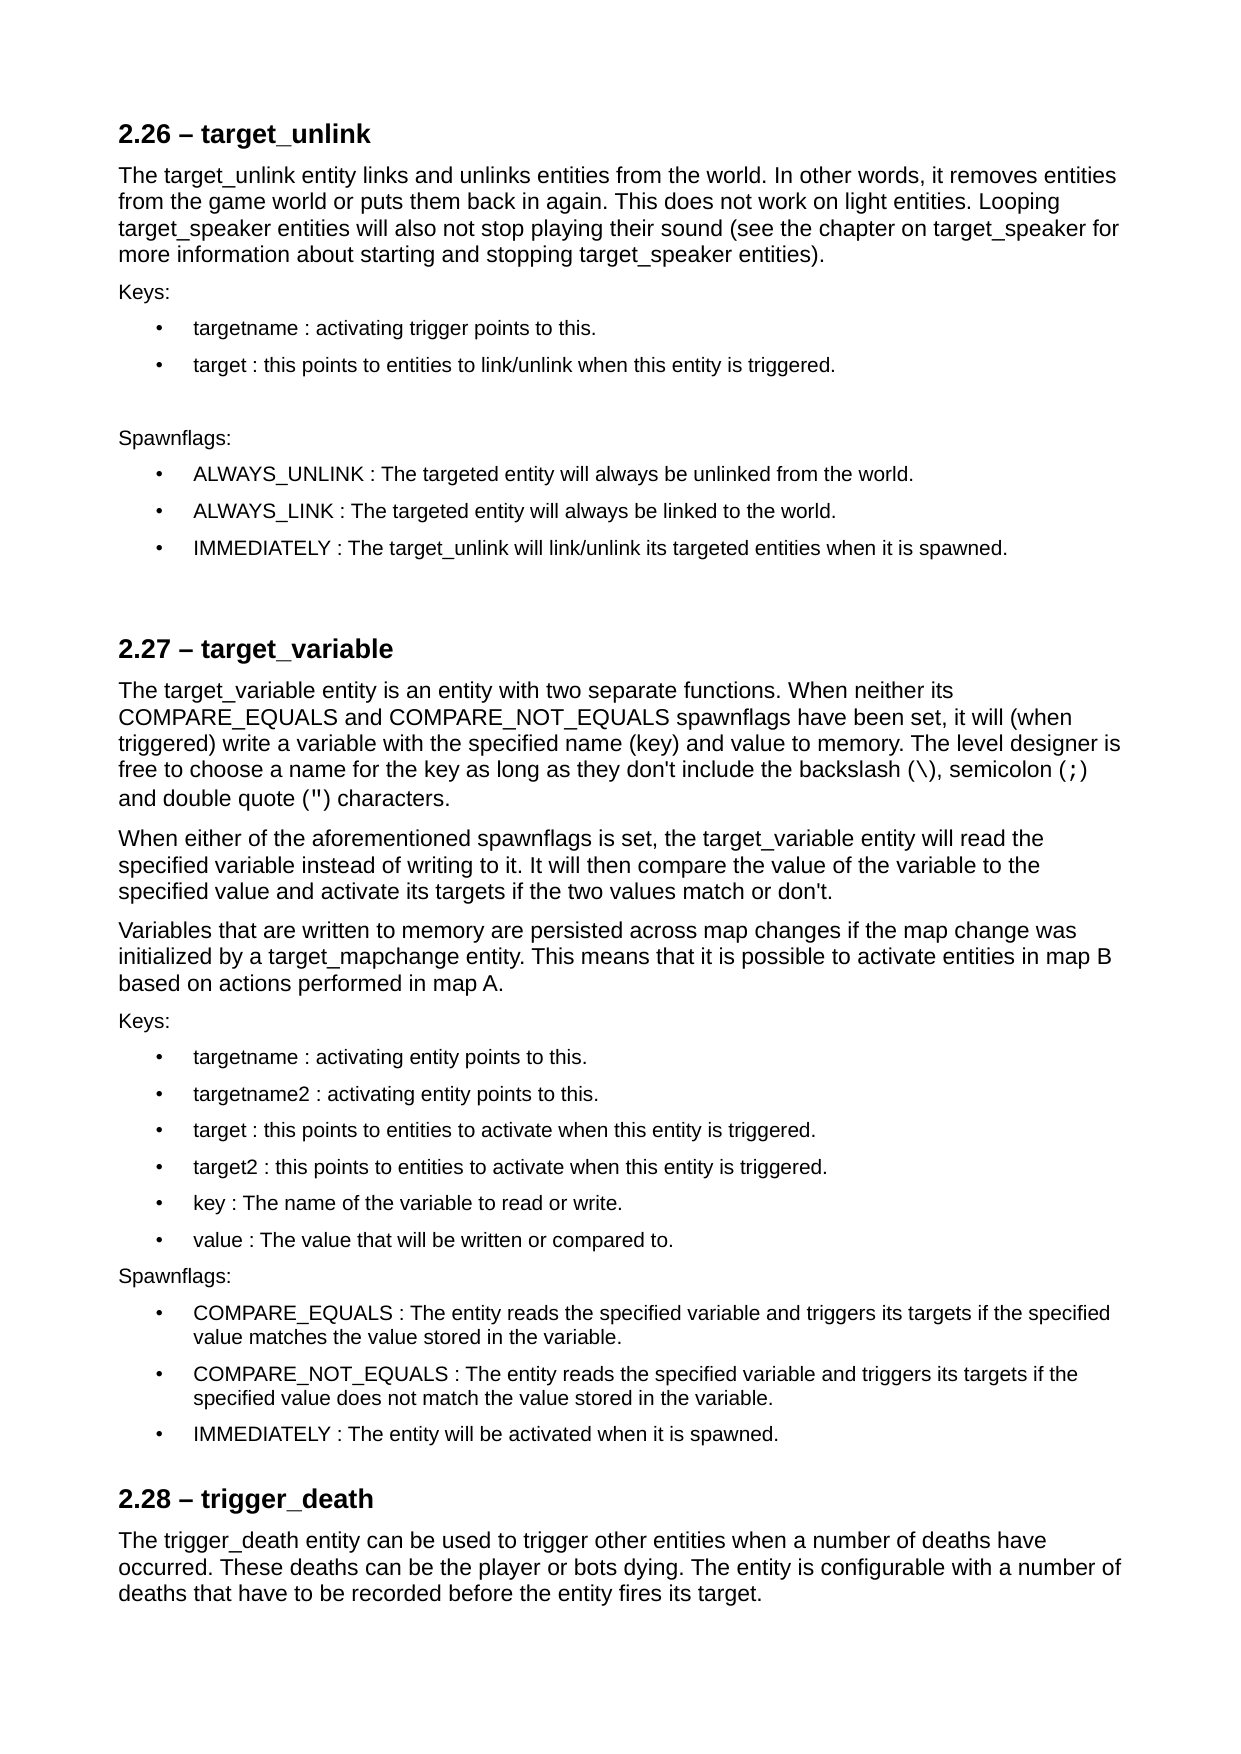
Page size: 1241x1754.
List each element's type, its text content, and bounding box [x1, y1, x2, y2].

subtitle 2.28 – trigger_death [118, 1483, 1122, 1515]
list ALWAYS_UNLINK : The targeted entity will always be unlinked from the world. [156, 462, 1122, 486]
text The target_unlink entity links and unlinks entities from the world. In other words, it removes entities from the game world or puts them back in again. This does not work on light entities. Looping target_speaker entities will also not stop playing their sound (see the chapter on target_speaker for more information about starting and stopping target_speaker entities). [118, 162, 1122, 267]
subtitle 2.27 – target_variable [118, 633, 1122, 665]
list COMPARE_NOT_EQUALS : The entity reads the specified variable and triggers its targets if the specified value does not match the value stored in the variable. [156, 1361, 1122, 1409]
list target : this points to entities to activate when this entity is triggered. [156, 1118, 1122, 1142]
list target : this points to entities to link/unlink when this entity is triggered. [156, 353, 1122, 377]
text The target_variable entity is an entity with two separate functions. When neither its COMPARE_EQUALS and COMPARE_NOT_EQUALS spawnflags have been set, it will (when triggered) write a variable with the specified name (key) and value to memory. The level designer is free to choose a name for the key as long as they don't include the backslash (\), semicolon (;) and double quote (") characters. [118, 677, 1122, 813]
list ALWAYS_LINK : The targeted entity will always be linked to the world. [156, 499, 1122, 523]
text When either of the aforementioned spawnflags is set, the target_variable entity will read the specified variable instead of writing to it. It will then compare the value of the variable to the specified value and activate its targets if the two values match or don't. [118, 825, 1122, 904]
list IMMEDIATELY : The target_unlink will link/unlink its targeted entities when it is spawned. [156, 535, 1122, 559]
text Keys: [118, 1008, 1122, 1032]
list value : The value that will be written or compared to. [156, 1228, 1122, 1252]
text Spawnflags: [118, 426, 1122, 450]
list target2 : this points to entities to activate when this entity is triggered. [156, 1155, 1122, 1179]
subtitle 2.26 – target_unlink [118, 118, 1122, 149]
list targetname2 : activating entity points to this. [156, 1082, 1122, 1106]
list COMPARE_EQUALS : The entity reads the specified variable and triggers its targets if the specified value matches the value stored in the variable. [156, 1301, 1122, 1349]
list targetname : activating trigger points to this. [156, 316, 1122, 340]
text Variables that are written to memory are persisted across map changes if the map change was initialized by a target_mapchange entity. This means that it is possible to activate entities in map B based on actions performed in map A. [118, 917, 1122, 996]
text Keys: [118, 280, 1122, 304]
list key : The name of the variable to read or write. [156, 1191, 1122, 1215]
text The trigger_death entity can be used to trigger other entities when a number of deaths have occurred. These deaths can be the player or bots dying. The entity is configurable with a number of deaths that have to be recorded before the entity fires its target. [118, 1527, 1122, 1606]
text Spawnflags: [118, 1264, 1122, 1288]
list IMMEDIATELY : The entity will be activated when it is spawned. [156, 1422, 1122, 1446]
list targetname : activating entity points to this. [156, 1045, 1122, 1069]
